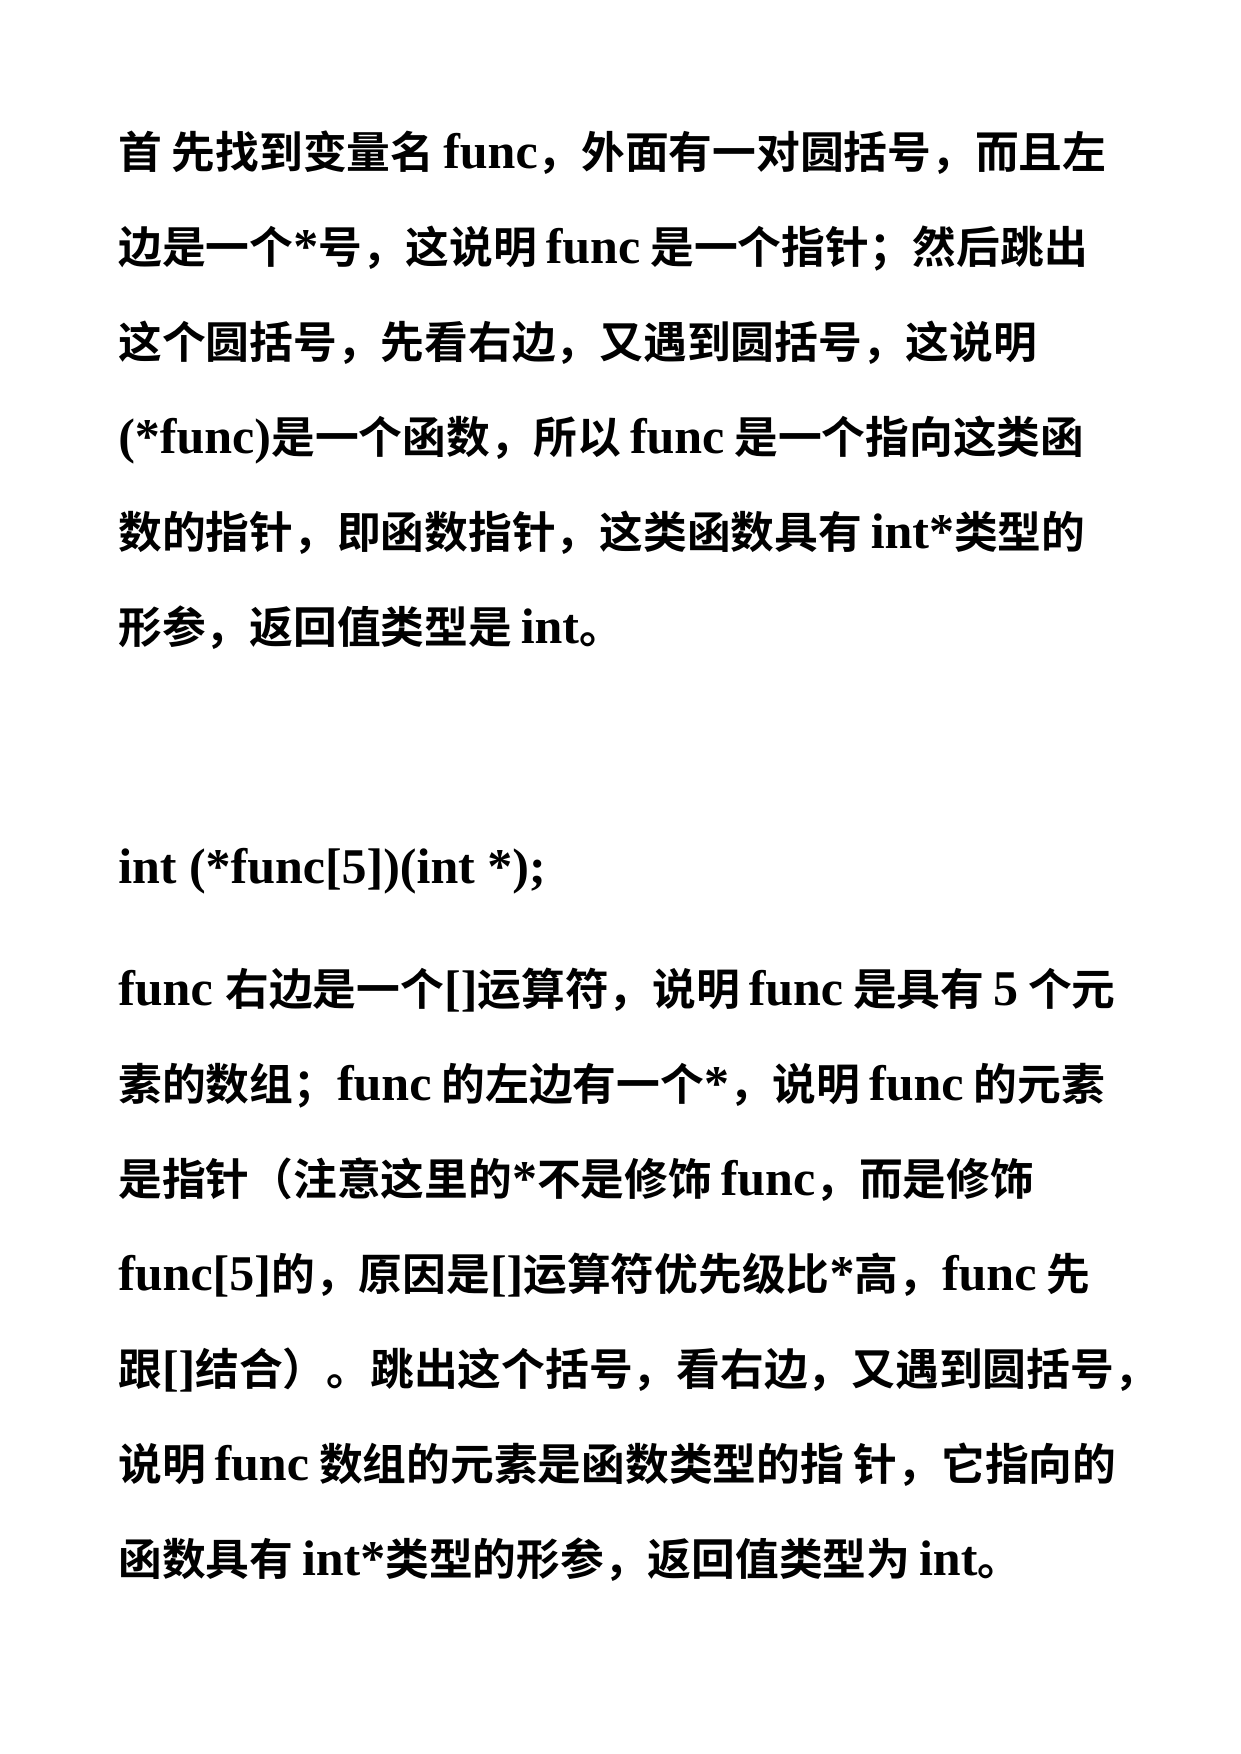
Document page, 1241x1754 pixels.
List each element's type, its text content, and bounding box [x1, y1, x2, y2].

subtitle func 右边是一个[]运算符，说明func是具有5个元素的数组；func的左边有一个*，说明func的元素是指针（注意这里的*不是修饰func，而是修饰 func[5]的，原因是[]运算符优先级比*高，func先跟[]结合）。跳出这个括号，看右边，又遇到圆括号，说明func数组的元素是函数类型的指 针，它指向的函数具有int*类型的形参，返回值类型为int。 [118, 954, 1122, 1588]
subtitle int (*func[5])(int *); [118, 837, 1122, 894]
subtitle 首 先找到变量名func，外面有一对圆括号，而且左边是一个*号，这说明func是一个指针；然后跳出这个圆括号，先看右边，又遇到圆括号，这说明 (*func)是一个函数，所以func是一个指向这类函数的指针，即函数指针，这类函数具有int*类型的形参，返回值类型是int。 [118, 118, 1122, 656]
